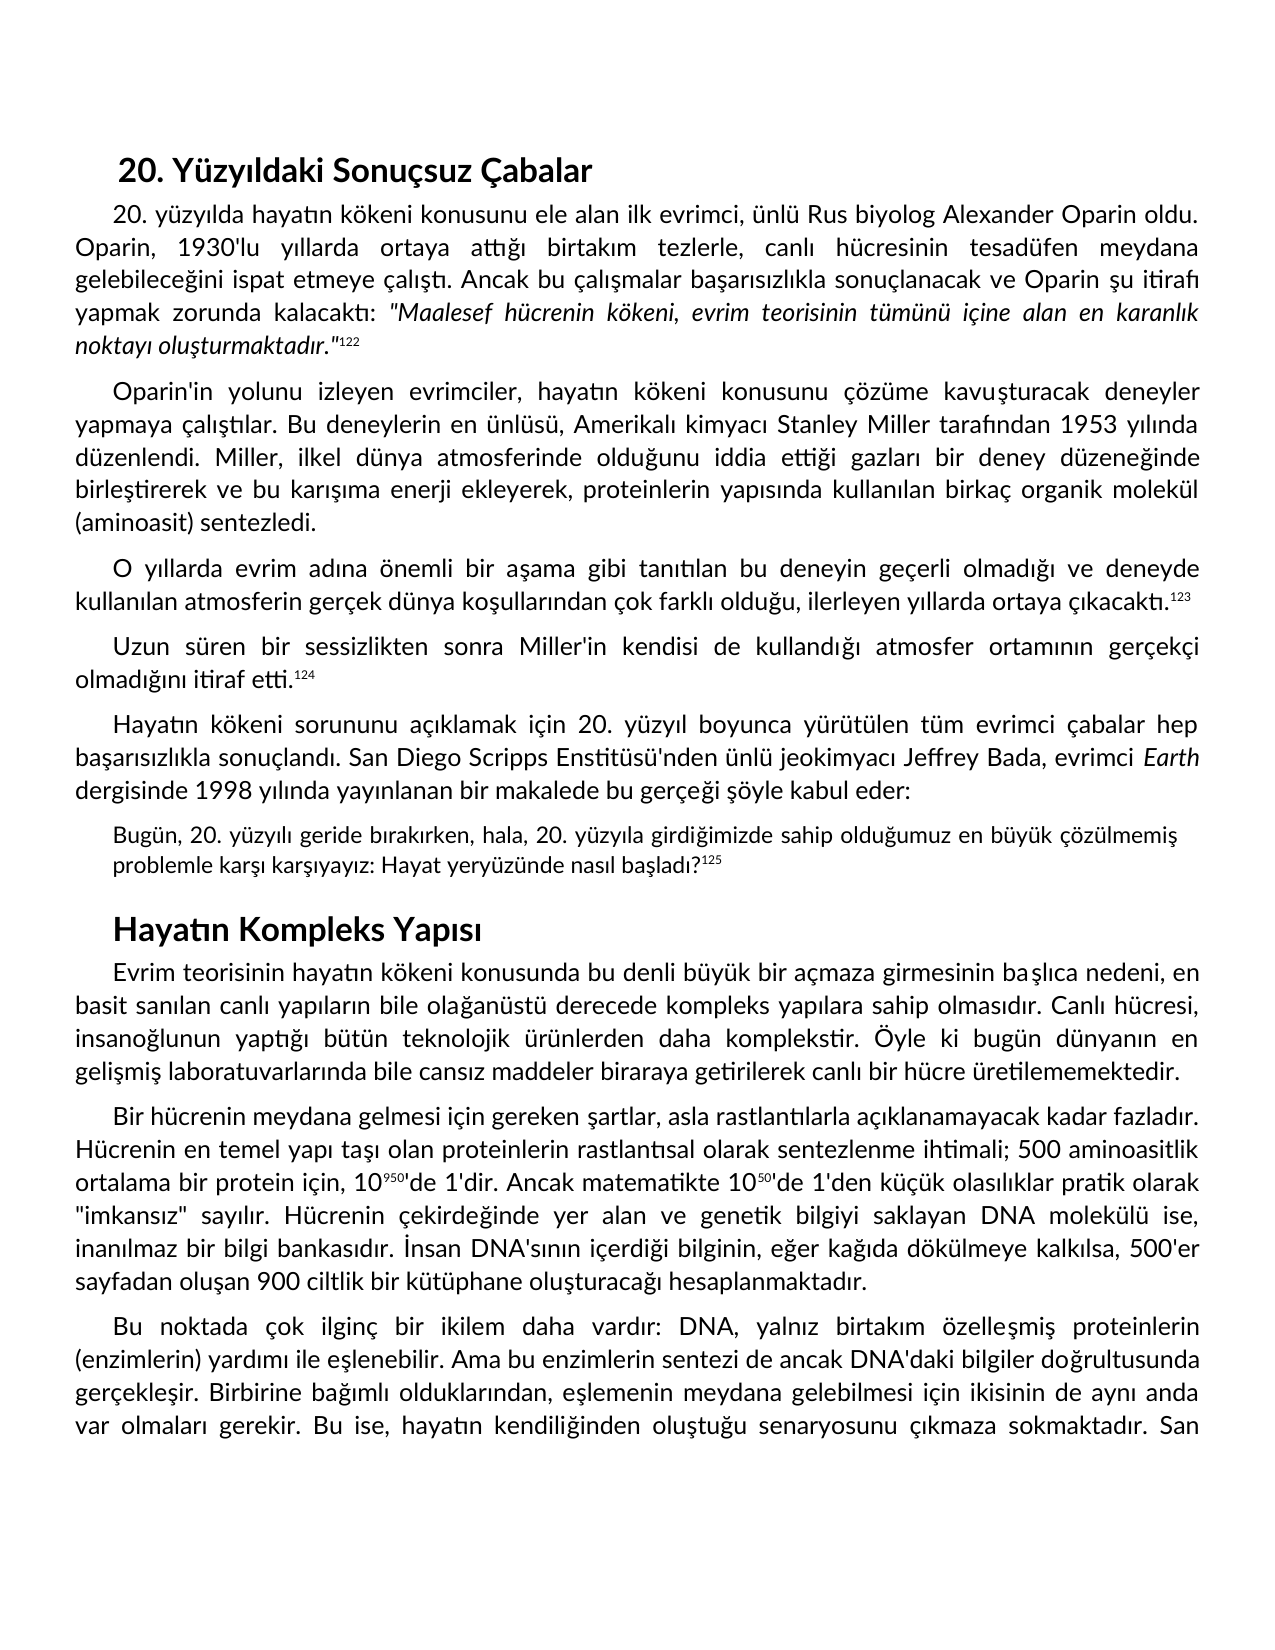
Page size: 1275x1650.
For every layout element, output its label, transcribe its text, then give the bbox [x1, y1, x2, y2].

text Bugün, 20. yüzyılı geride bırakırken, hala, 20. yüzyıla girdiğimizde sahip olduğumuz en büyük çözülmemiş problemle karşı karşıyayız: Hayat yeryüzünde nasıl başladı?125 [112, 820, 1178, 878]
text Evrim teorisinin hayatın kökeni konusunda bu denli büyük bir açmaza girmesinin başlıca nedeni, en basit sanılan canlı yapıların bile olağanüstü derecede kompleks yapılara sahip olmasıdır. Canlı hücresi, insanoğlunun yaptığı bütün teknolojik ürünlerden daha komplekstir. Öyle ki bugün dünyanın en gelişmiş laboratuvarlarında bile cansız maddeler biraraya getirilerek canlı bir hücre üretilememektedir. [75, 957, 1200, 1085]
subtitle Hayatın Kompleks Yapısı [112, 908, 1200, 948]
text Oparin'in yolunu izleyen evrimciler, hayatın kökeni konusunu çözüme kavuşturacak deneyler yapmaya çalıştılar. Bu deneylerin en ünlüsü, Amerikalı kimyacı Stanley Miller tarafından 1953 yılında düzenlendi. Miller, ilkel dünya atmosferinde olduğunu iddia ettiği gazları bir deney düzeneğinde birleştirerek ve bu karışıma enerji ekleyerek, proteinlerin yapısında kullanılan birkaç organik molekül (aminoasit) sentezledi. [75, 375, 1200, 537]
text Bu noktada çok ilginç bir ikilem daha vardır: DNA, yalnız birtakım özelleşmiş proteinlerin (enzimlerin) yardımı ile eşlenebilir. Ama bu enzimlerin sentezi de ancak DNA'daki bilgiler doğrultusunda gerçekleşir. Birbirine bağımlı olduklarından, eşlemenin meydana gelebilmesi için ikisinin de aynı anda var olmaları gerekir. Bu ise, hayatın kendiliğinden oluştuğu senaryosunu çıkmaza sokmaktadır. San [75, 1311, 1200, 1439]
text Uzun süren bir sessizlikten sonra Miller'in kendisi de kullandığı atmosfer ortamının gerçekçi olmadığını itiraf etti.124 [75, 631, 1200, 694]
text 20. yüzyılda hayatın kökeni konusunu ele alan ilk evrimci, ünlü Rus biyolog Alexander Oparin oldu. Oparin, 1930'lu yıllarda ortaya attığı birtakım tezlerle, canlı hücresinin tesadüfen meydana gelebileceğini ispat etmeye çalıştı. Ancak bu çalışmalar başarısızlıkla sonuçlanacak ve Oparin şu itirafı yapmak zorunda kalacaktı: "Maalesef hücrenin kökeni, evrim teorisinin tümünü içine alan en karanlık noktayı oluşturmaktadır."122 [75, 198, 1200, 360]
text O yıllarda evrim adına önemli bir aşama gibi tanıtılan bu deneyin geçerli olmadığı ve deneyde kullanılan atmosferin gerçek dünya koşullarından çok farklı olduğu, ilerleyen yıllarda ortaya çıkacaktı.123 [75, 552, 1200, 615]
subtitle 20. Yüzyıldaki Sonuçsuz Çabalar [112, 150, 1200, 190]
text Bir hücrenin meydana gelmesi için gereken şartlar, asla rastlantılarla açıklanamayacak kadar fazladır. Hücrenin en temel yapı taşı olan proteinlerin rastlantısal olarak sentezlenme ihtimali; 500 aminoasitlik ortalama bir protein için, 10950'de 1'dir. Ancak matematikte 1050'de 1'den küçük olasılıklar pratik olarak "imkansız" sayılır. Hücrenin çekirdeğinde yer alan ve genetik bilgiyi saklayan DNA molekülü ise, inanılmaz bir bilgi bankasıdır. İnsan DNA'sının içerdiği bilginin, eğer kağıda dökülmeye kalkılsa, 500'er sayfadan oluşan 900 ciltlik bir kütüphane oluşturacağı hesaplanmaktadır. [75, 1101, 1200, 1295]
text Hayatın kökeni sorununu açıklamak için 20. yüzyıl boyunca yürütülen tüm evrimci çabalar hep başarısızlıkla sonuçlandı. San Diego Scripps Enstitüsü'nden ünlü jeokimyacı Jeffrey Bada, evrimci Earth dergisinde 1998 yılında yayınlanan bir makalede bu gerçeği şöyle kabul eder: [75, 709, 1200, 805]
